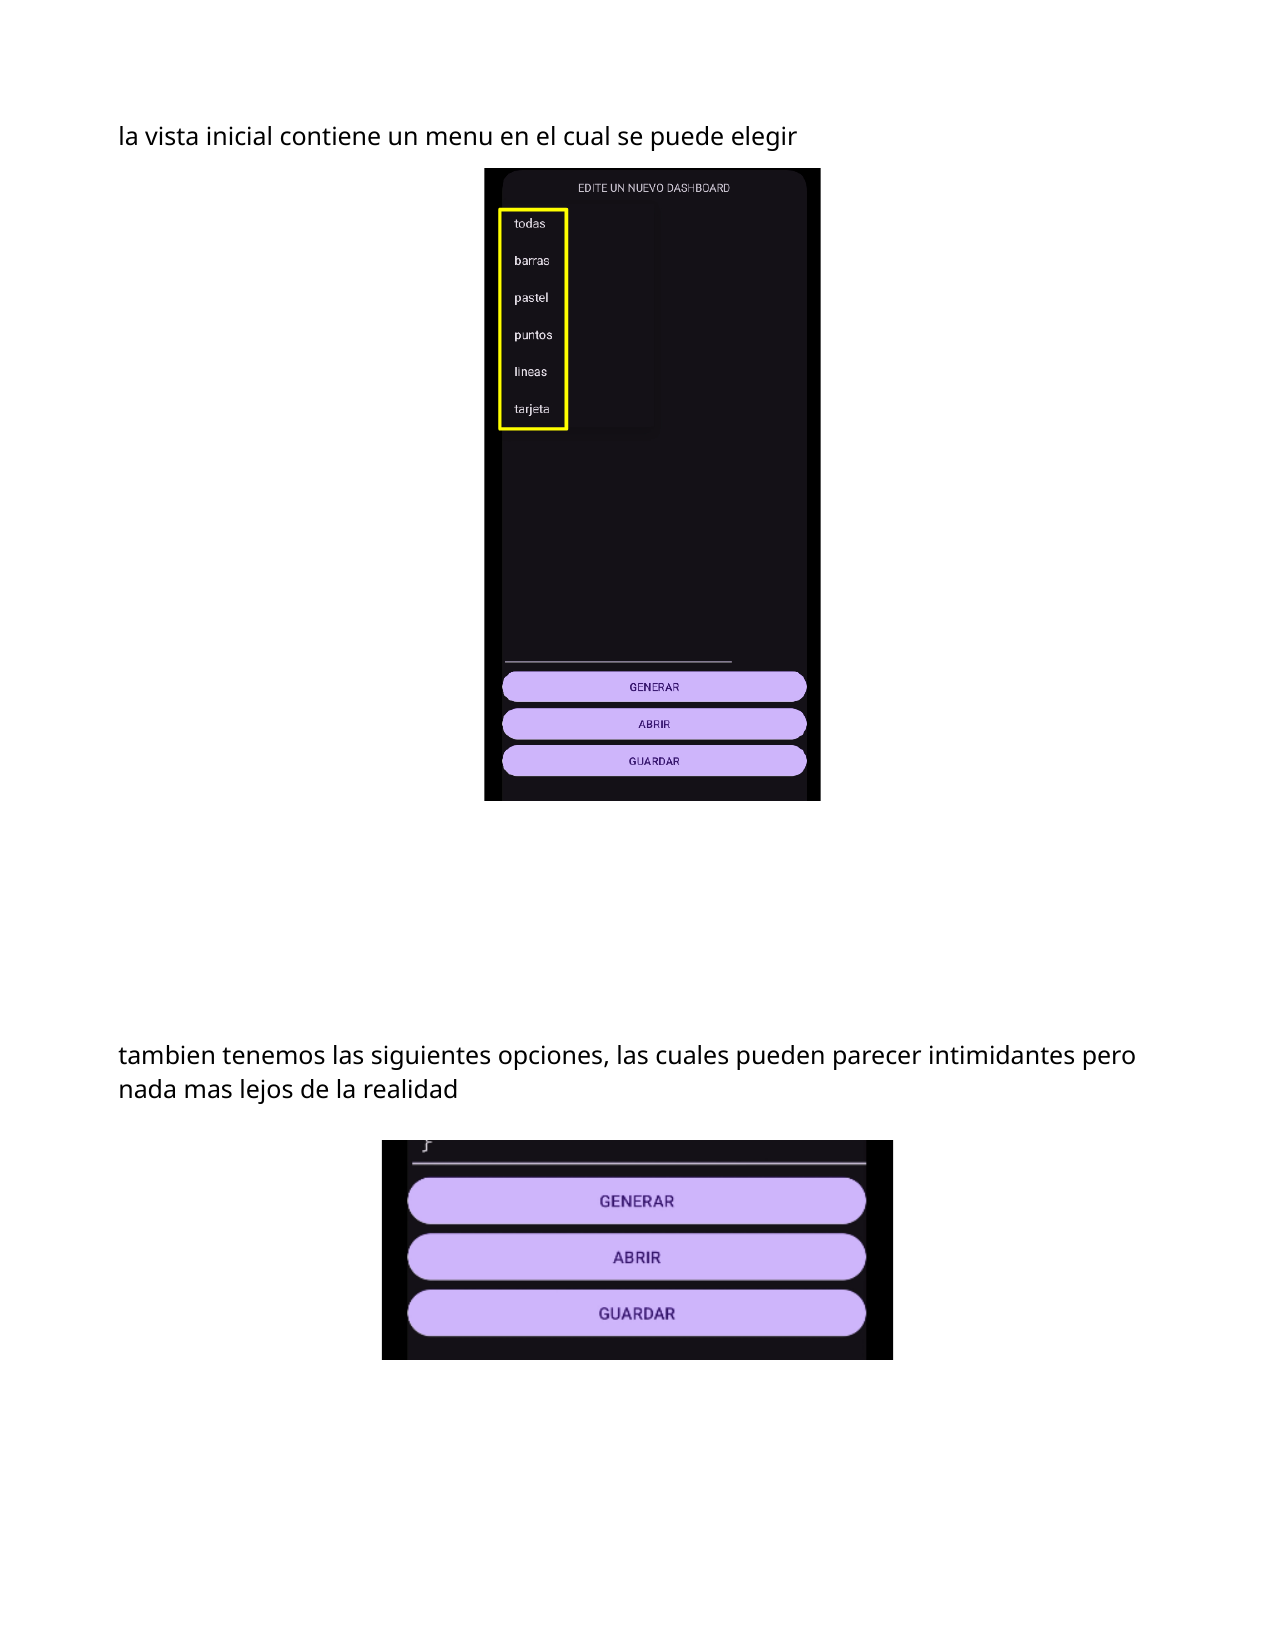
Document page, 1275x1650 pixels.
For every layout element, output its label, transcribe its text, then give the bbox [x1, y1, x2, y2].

text tambien tenemos las siguientes opciones, las cuales pueden parecer intimidantes pero nada mas lejos de la realidad [118, 1038, 1157, 1106]
picture [381, 1140, 894, 1360]
picture [484, 168, 821, 801]
text la vista inicial contiene un menu en el cual se puede elegir [118, 118, 1157, 152]
